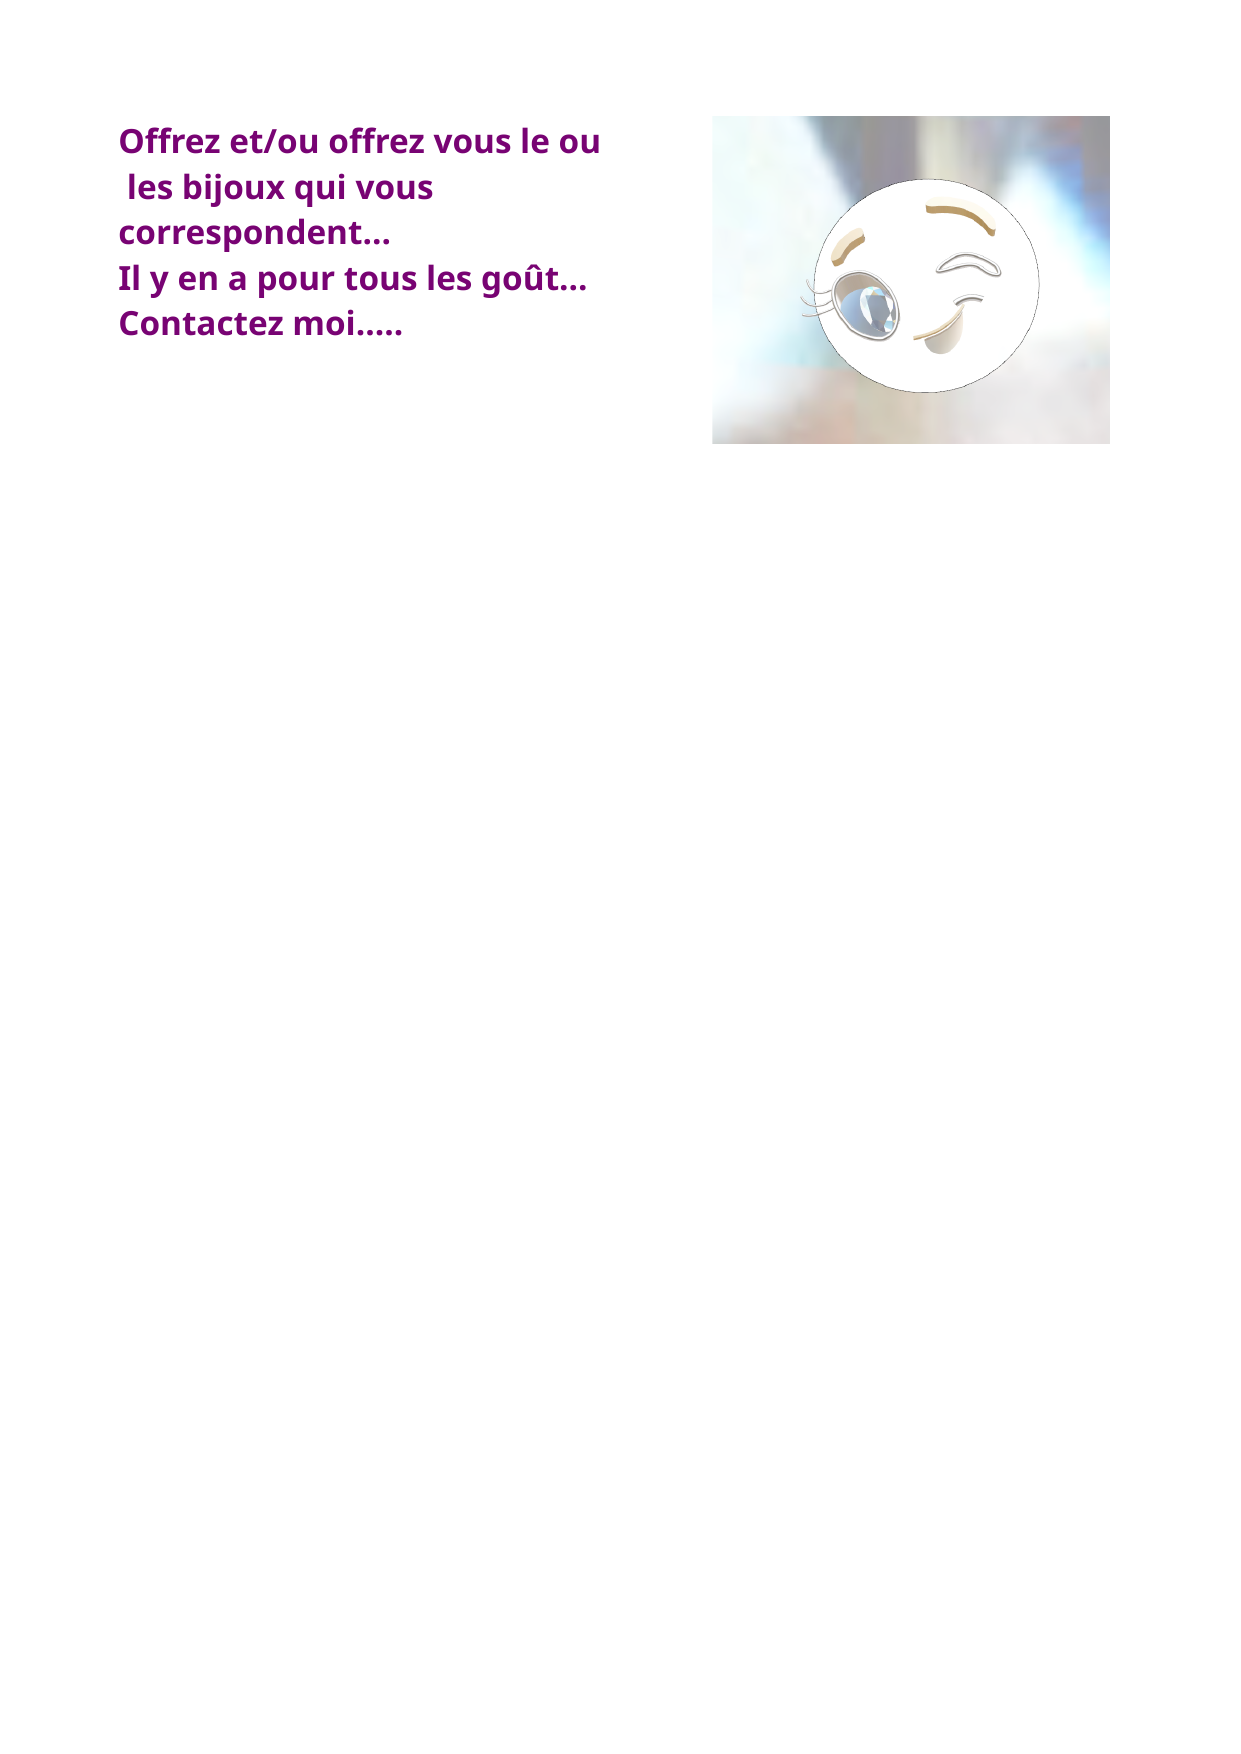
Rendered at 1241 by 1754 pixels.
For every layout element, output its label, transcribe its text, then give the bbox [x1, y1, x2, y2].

text Offrez et/ou offrez vous le ou [118, 118, 712, 163]
picture [712, 116, 1110, 444]
text [1110, 300, 1122, 345]
text Il y en a pour tous les goût… [118, 254, 712, 300]
text Contactez moi….. [118, 300, 712, 345]
text [1110, 163, 1122, 254]
text les bijoux qui vous correspondent… [118, 163, 712, 254]
